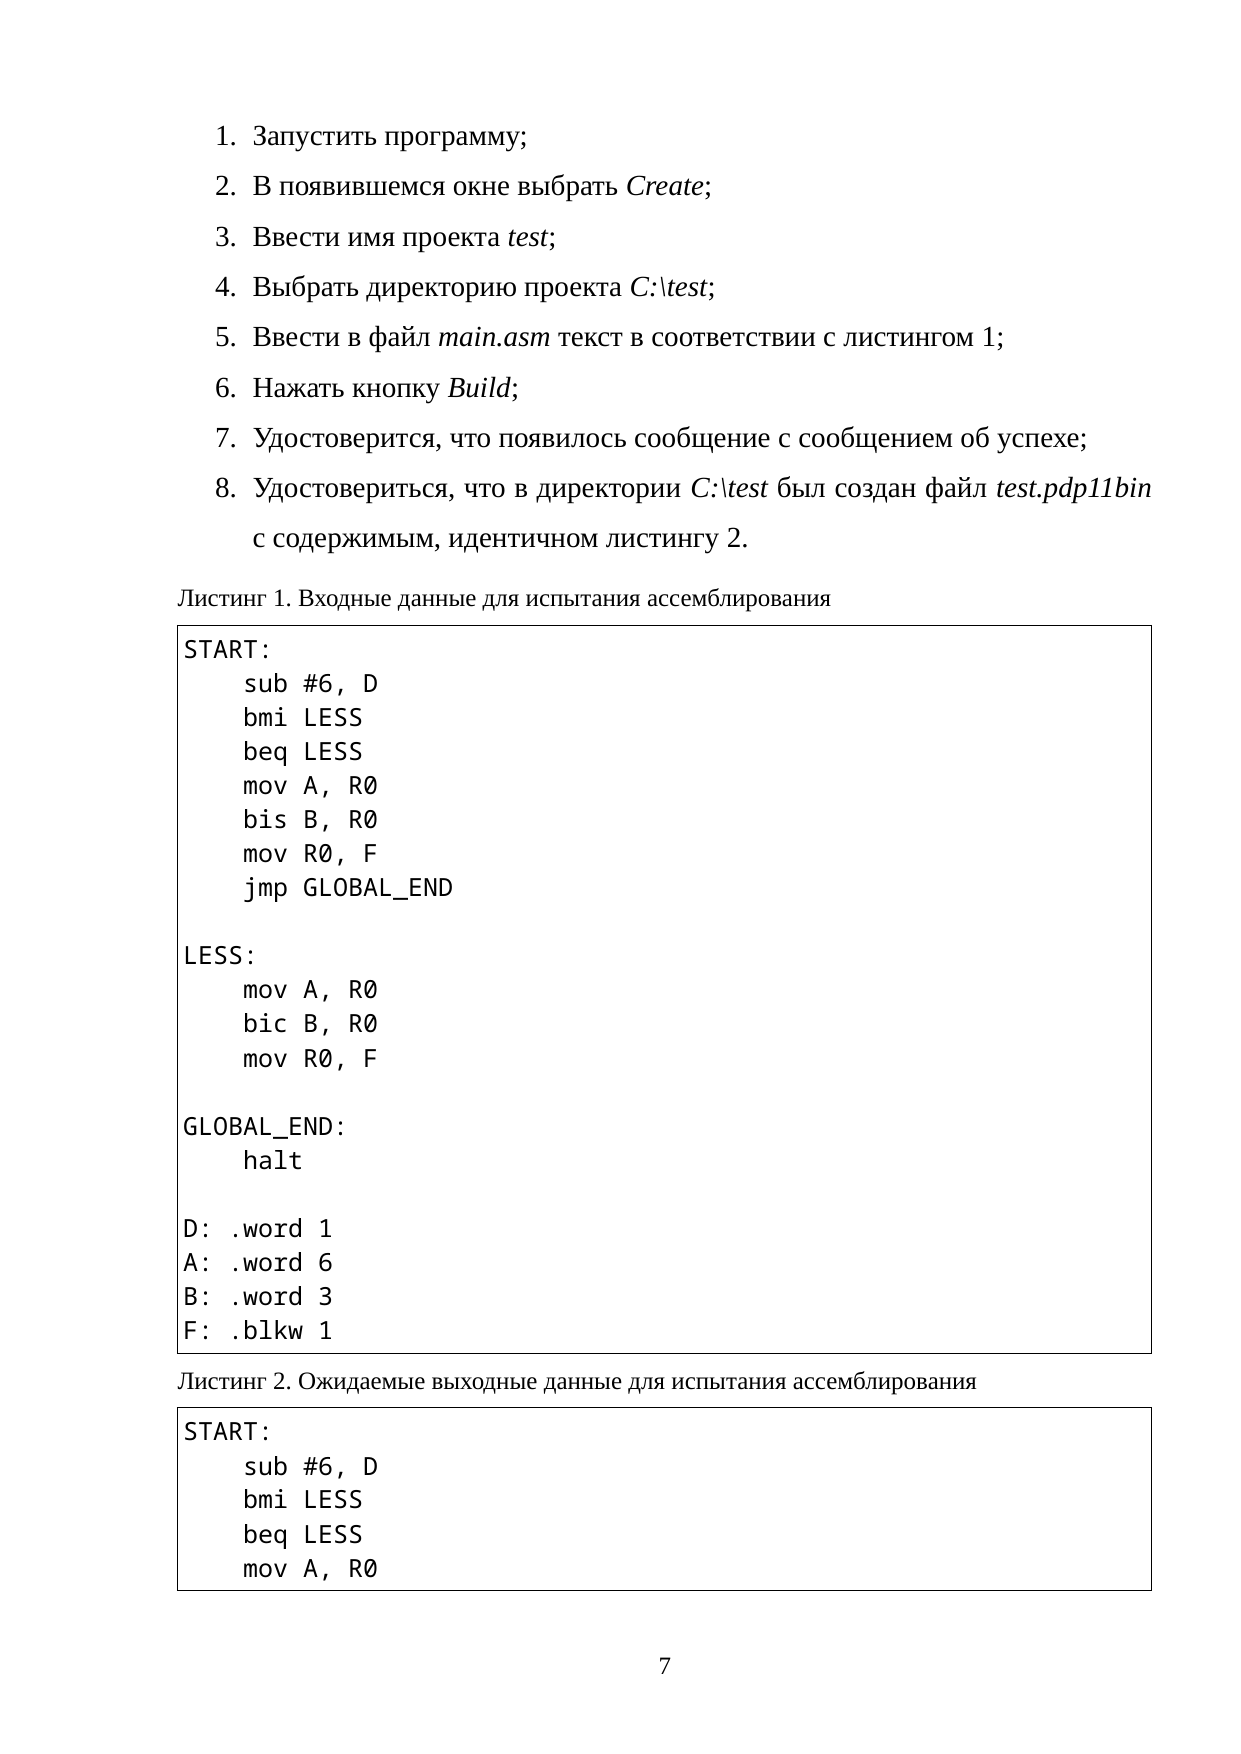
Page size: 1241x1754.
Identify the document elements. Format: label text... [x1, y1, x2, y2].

table_header START: sub #6, D bmi LESS beq LESS mov A, R0 [178, 1408, 1151, 1590]
list Нажать кнопку Build; [215, 370, 1152, 403]
list Удостоверится, что появилось сообщение с сообщением об успехе; [215, 420, 1152, 453]
list Выбрать директорию проекта C:\test; [215, 269, 1152, 303]
table_header START: sub #6, D bmi LESS beq LESS mov A, R0 bis B, R0 mov R0, F jmp GLOBAL_END LESS: mov A, R0 bic B, R0 mov R0, F GLOBAL_END: halt D: .word 1 A: .word 6 B: .word 3 F: .blkw 1 [178, 626, 1151, 1352]
text Листинг 1. Входные данные для испытания ассемблирования [177, 583, 1152, 612]
list Ввести в файл main.asm текст в соответствии с листингом 1; [215, 319, 1152, 353]
list Запустить программу; [215, 118, 1152, 152]
text Листинг 2. Ожидаемые выходные данные для испытания ассемблирования [177, 1366, 1152, 1395]
list Ввести имя проекта test; [215, 219, 1152, 252]
list В появившемся окне выбрать Create; [215, 168, 1152, 202]
list Удостовериться, что в директории C:\test был создан файл test.pdp11bin с содержимым, идентичном листингу 2. [215, 470, 1152, 554]
